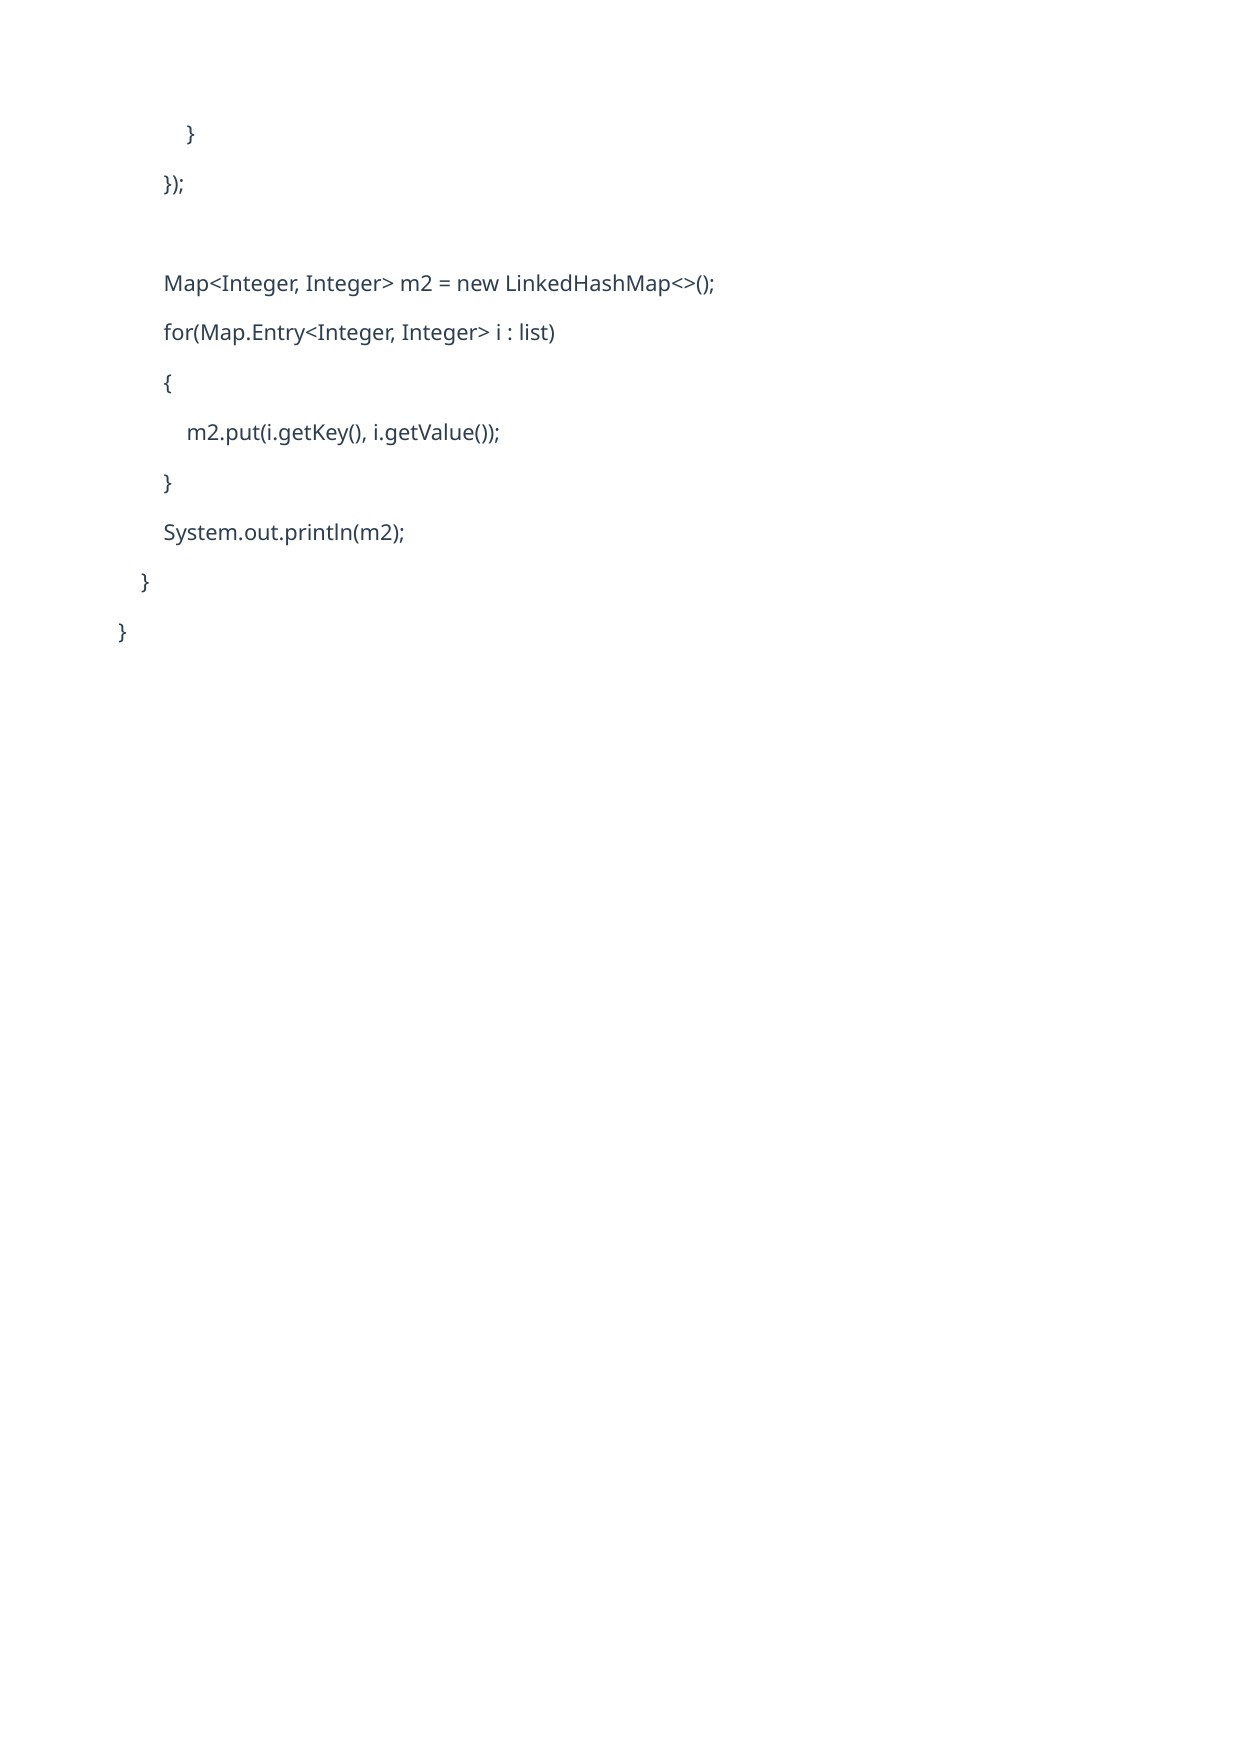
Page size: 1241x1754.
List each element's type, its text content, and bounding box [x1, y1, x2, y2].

text } [118, 118, 1122, 148]
text } [118, 566, 1122, 596]
text } [118, 616, 1122, 646]
text }); [118, 168, 1122, 198]
text m2.put(i.getKey(), i.getValue()); [118, 417, 1122, 447]
text } [118, 467, 1122, 496]
text System.out.println(m2); [118, 516, 1122, 546]
text Map<Integer, Integer> m2 = new LinkedHashMap<>(); [118, 267, 1122, 297]
text for(Map.Entry<Integer, Integer> i : list) [118, 317, 1122, 347]
text { [118, 367, 1122, 397]
